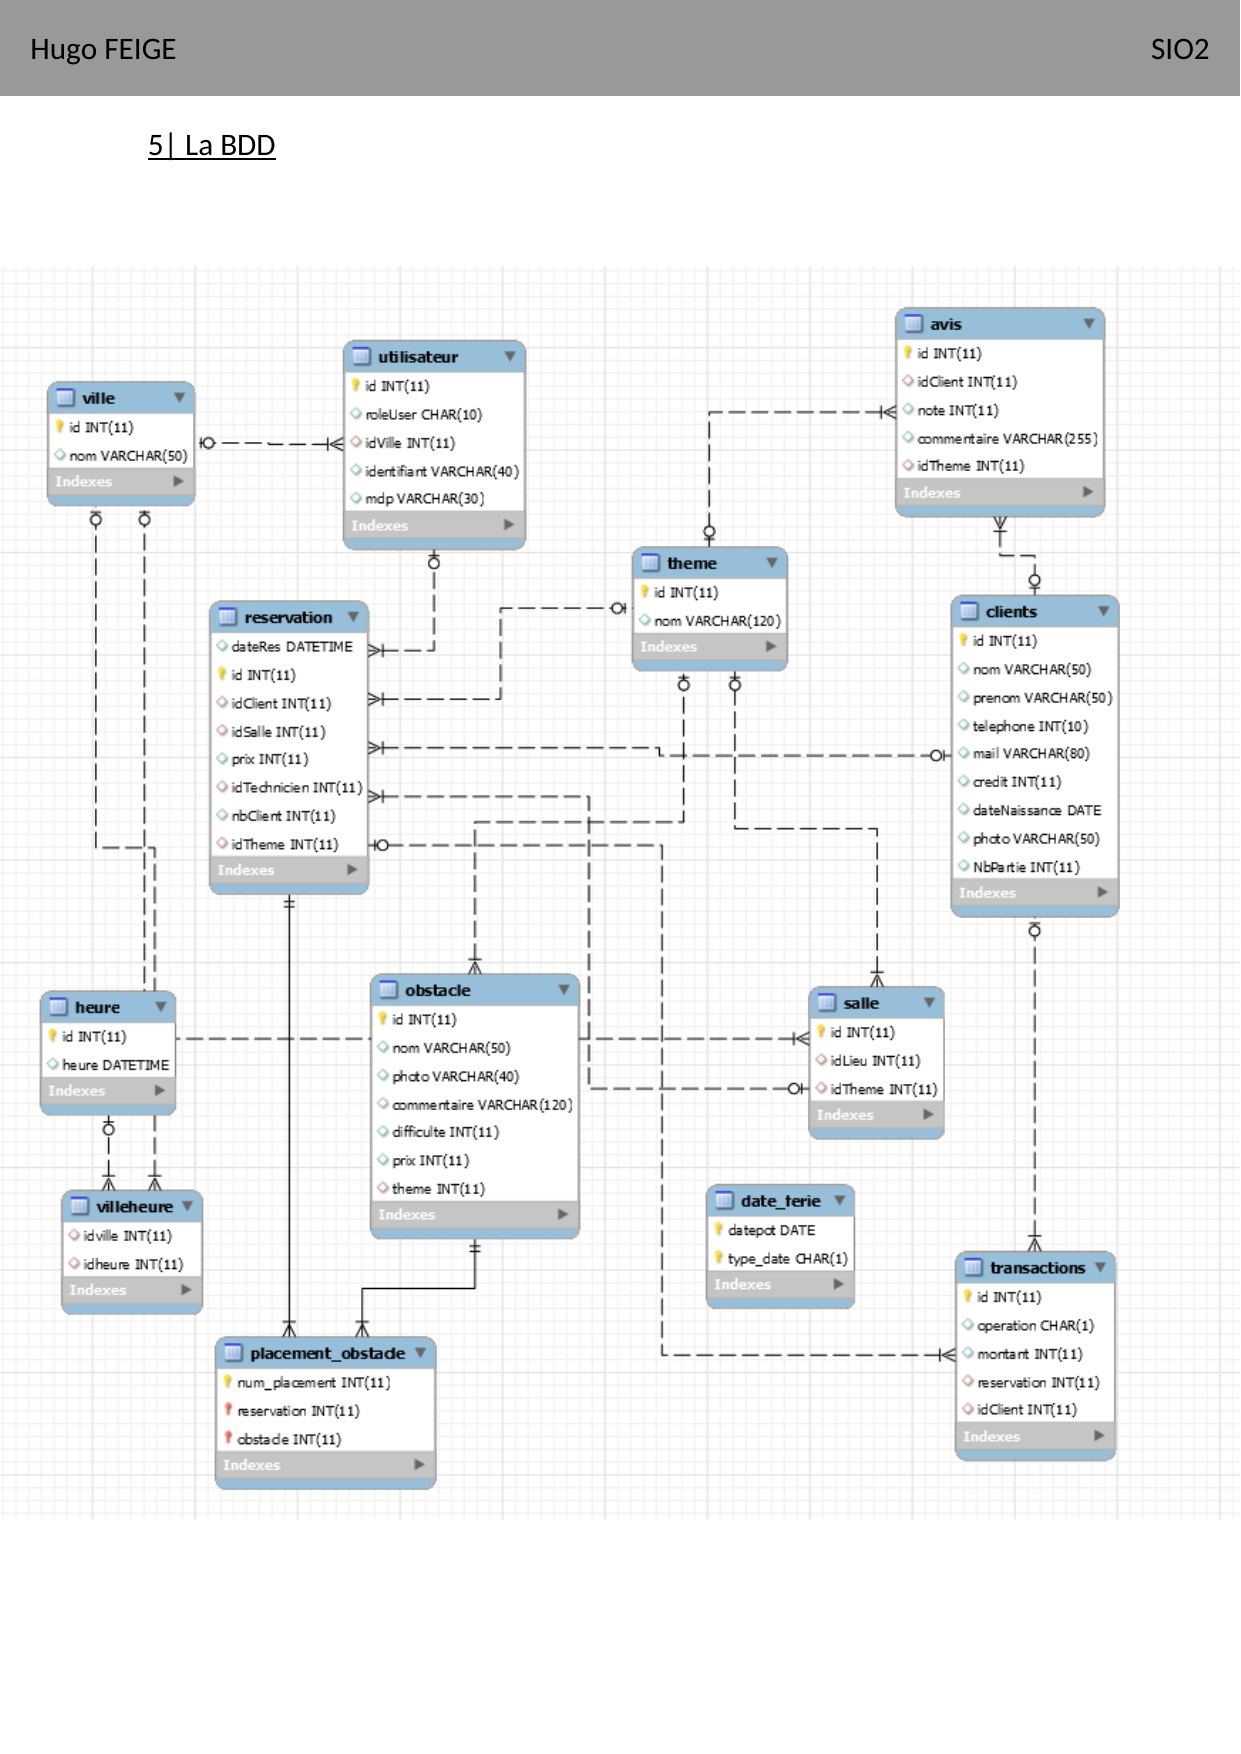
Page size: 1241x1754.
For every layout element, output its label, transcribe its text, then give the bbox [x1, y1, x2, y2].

picture [0, 266, 1241, 1520]
text 5| La BDD [0, 125, 1240, 163]
